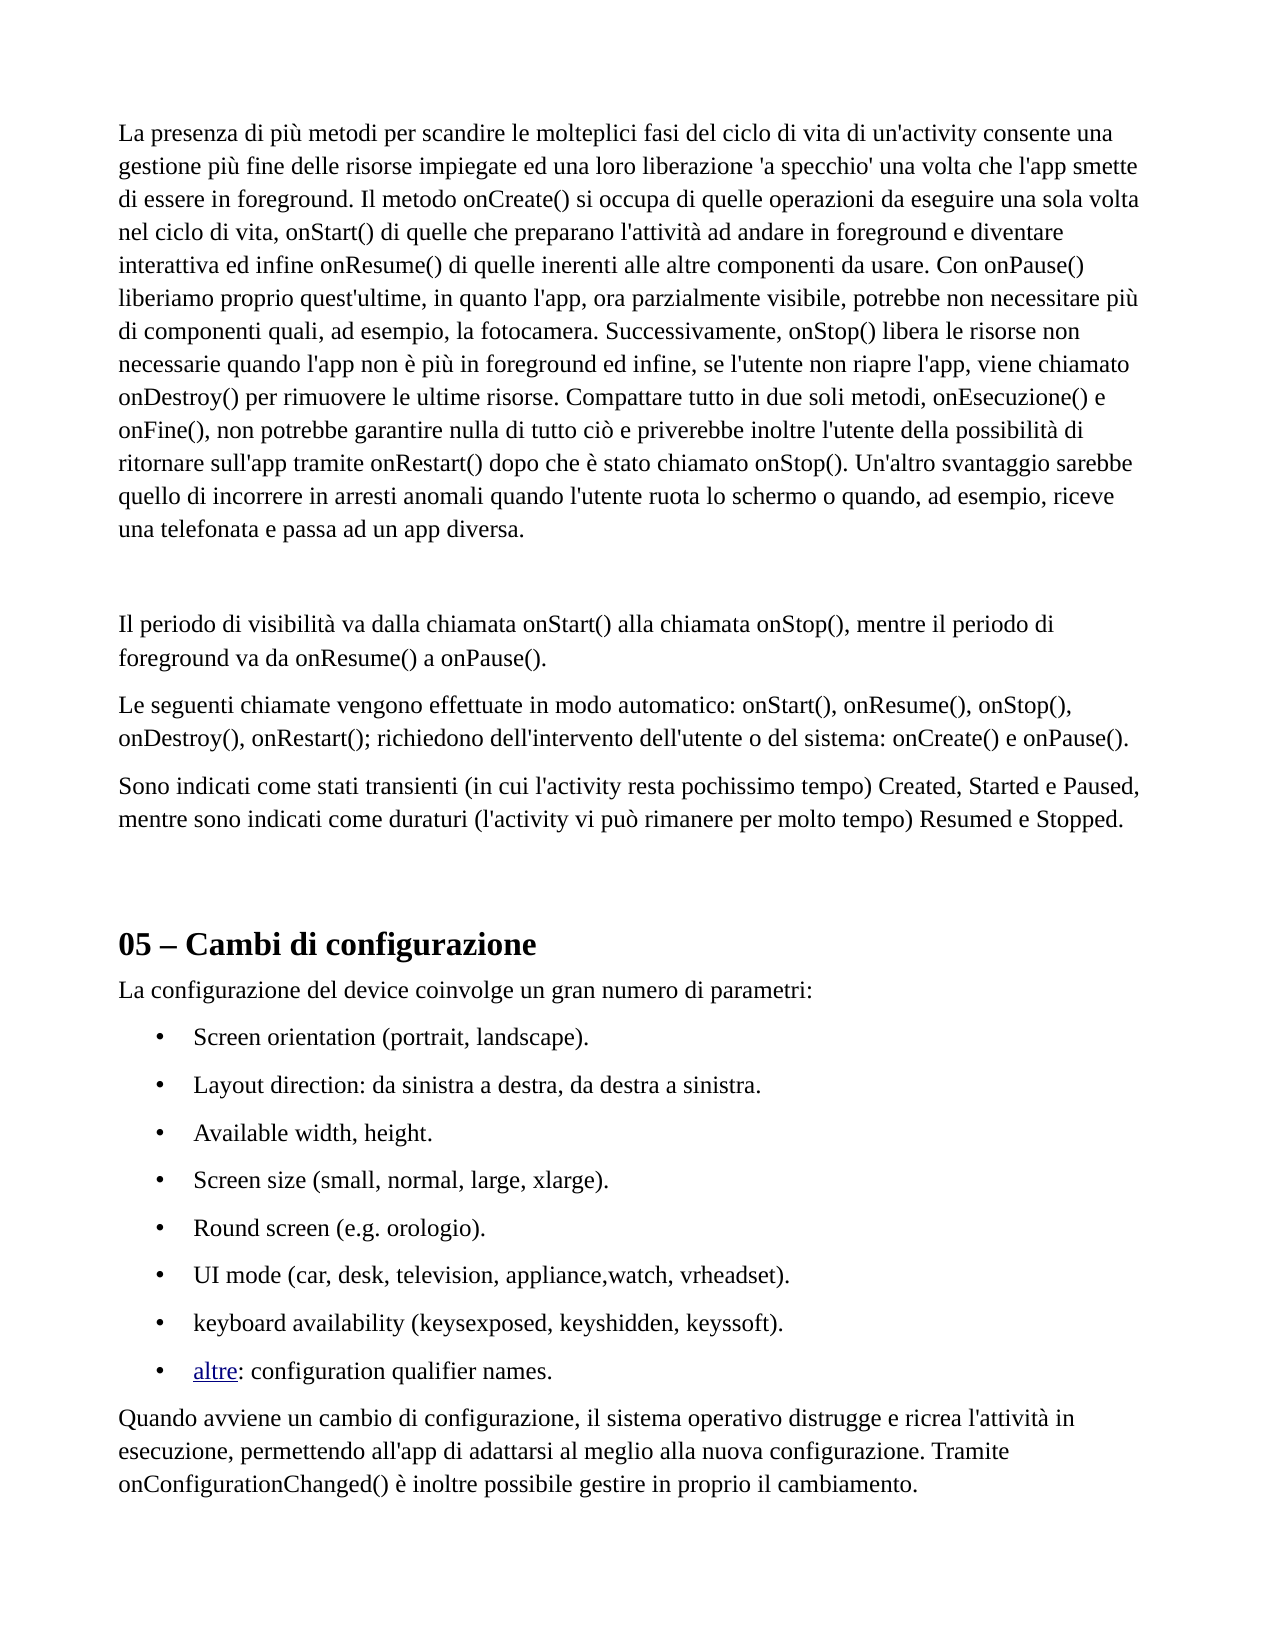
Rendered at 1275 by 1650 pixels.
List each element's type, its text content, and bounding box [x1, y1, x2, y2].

list Screen size (small, normal, large, xlarge). [156, 1165, 1157, 1194]
list Round screen (e.g. orologio). [156, 1213, 1157, 1242]
subtitle 05 – Cambi di configurazione [118, 924, 1157, 962]
list Screen orientation (portrait, landscape). [156, 1022, 1157, 1051]
list Layout direction: da sinistra a destra, da destra a sinistra. [156, 1070, 1157, 1099]
text La configurazione del device coinvolge un gran numero di parametri: [118, 975, 1157, 1004]
text Le seguenti chiamate vengono effettuate in modo automatico: onStart(), onResume(), onStop(), onDestroy(), onRestart(); richiedono dell'intervento dell'utente o del sistema: onCreate() e onPause(). [118, 690, 1157, 752]
text Quando avviene un cambio di configurazione, il sistema operativo distrugge e ricrea l'attività in esecuzione, permettendo all'app di adattarsi al meglio alla nuova configurazione. Tramite onConfigurationChanged() è inoltre possibile gestire in proprio il cambiamento. [118, 1403, 1157, 1498]
list keyboard availability (keysexposed, keyshidden, keyssoft). [156, 1308, 1157, 1337]
list UI mode (car, desk, television, appliance,watch, vrheadset). [156, 1261, 1157, 1289]
text Sono indicati come stati transienti (in cui l'activity resta pochissimo tempo) Created, Started e Paused, mentre sono indicati come duraturi (l'activity vi può rimanere per molto tempo) Resumed e Stopped. [118, 771, 1157, 833]
text Il periodo di visibilità va dalla chiamata onStart() alla chiamata onStop(), mentre il periodo di foreground va da onResume() a onPause(). [118, 609, 1157, 671]
list altre: configuration qualifier names. [156, 1356, 1157, 1384]
list Available width, height. [156, 1118, 1157, 1146]
text La presenza di più metodi per scandire le molteplici fasi del ciclo di vita di un'activity consente una gestione più fine delle risorse impiegate ed una loro liberazione 'a specchio' una volta che l'app smette di essere in foreground. Il metodo onCreate() si occupa di quelle operazioni da eseguire una sola volta nel ciclo di vita, onStart() di quelle che preparano l'attività ad andare in foreground e diventare interattiva ed infine onResume() di quelle inerenti alle altre componenti da usare. Con onPause() liberiamo proprio quest'ultime, in quanto l'app, ora parzialmente visibile, potrebbe non necessitare più di componenti quali, ad esempio, la fotocamera. Successivamente, onStop() libera le risorse non necessarie quando l'app non è più in foreground ed infine, se l'utente non riapre l'app, viene chiamato onDestroy() per rimuovere le ultime risorse. Compattare tutto in due soli metodi, onEsecuzione() e onFine(), non potrebbe garantire nulla di tutto ciò e priverebbe inoltre l'utente della possibilità di ritornare sull'app tramite onRestart() dopo che è stato chiamato onStop(). Un'altro svantaggio sarebbe quello di incorrere in arresti anomali quando l'utente ruota lo schermo o quando, ad esempio, riceve una telefonata e passa ad un app diversa. [118, 118, 1157, 543]
